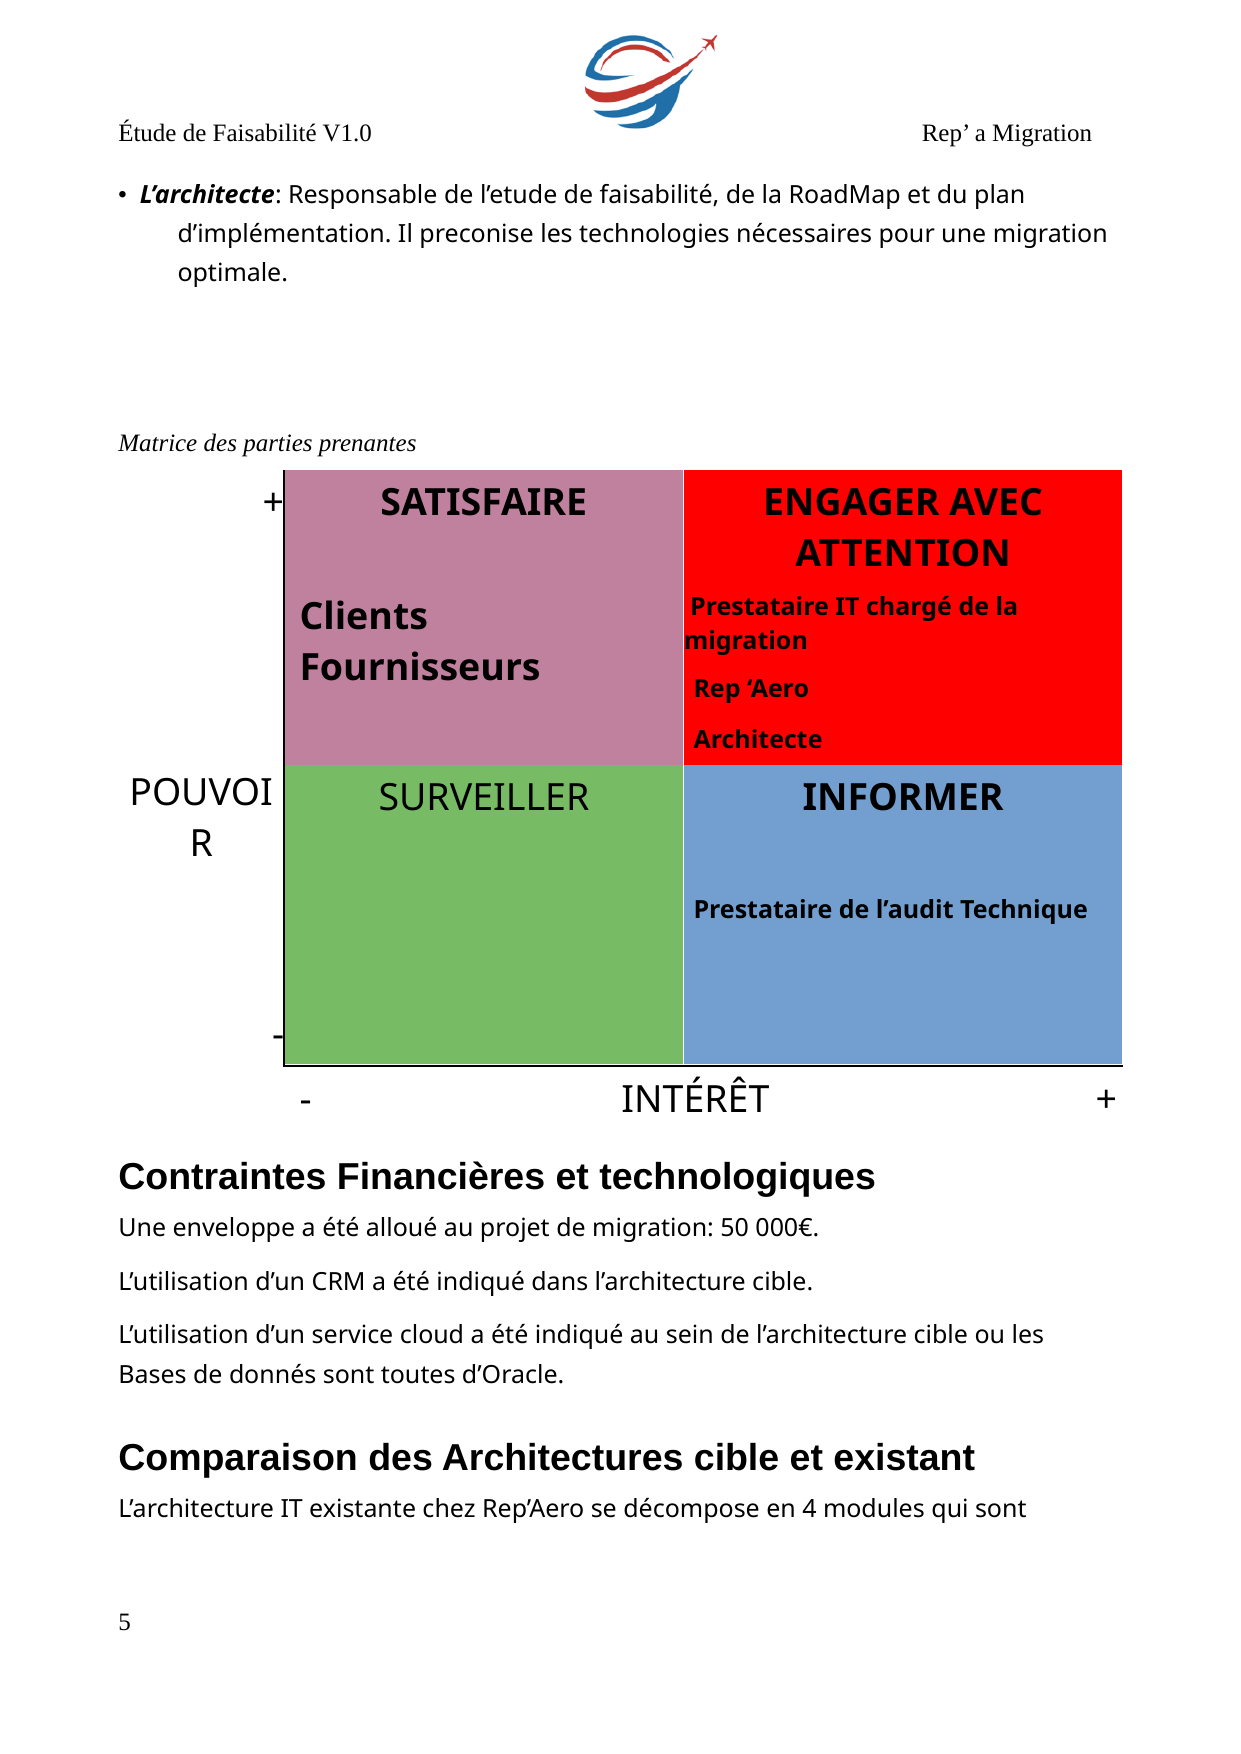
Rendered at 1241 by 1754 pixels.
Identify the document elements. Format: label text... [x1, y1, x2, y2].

text Matrice des parties prenantes [118, 428, 1122, 457]
table_cell [285, 873, 683, 1064]
text L’utilisation d’un CRM a été indiqué dans l’architecture cible. [118, 1263, 1122, 1297]
picture [577, 14, 723, 155]
subtitle Comparaison des Architectures cible et existant [118, 1435, 1122, 1478]
text L’utilisation d’un service cloud a été indiqué au sein de l’architecture cible ou les Bases de donnés sont toutes d’Oracle. [118, 1317, 1122, 1390]
table_cell Prestataire de l’audit Technique [684, 873, 1122, 1064]
table_cell [118, 935, 283, 1000]
table_cell - [118, 1000, 283, 1064]
table_cell Clients Fournisseurs [285, 583, 683, 765]
table_header SATISFAIRE [285, 470, 683, 583]
text Une enveloppe a été alloué au projet de migration: 50 000€. [118, 1210, 1122, 1244]
list L’architecte: Responsable de l’etude de faisabilité, de la RoadMap et du plan d’implémentation. Il preconise les technologies nécessaires pour une migration optimale. [118, 176, 1122, 289]
table_header ENGAGER AVEC ATTENTION [684, 470, 1122, 583]
table_cell Prestataire IT chargé de la migration Rep ‘Aero Architecte [684, 583, 1122, 765]
table_cell POUVOIR [118, 708, 283, 873]
table_cell [118, 646, 283, 708]
table_cell [118, 583, 283, 646]
subtitle Contraintes Financières et technologiques [118, 1154, 1122, 1197]
table_cell INFORMER [684, 765, 1122, 873]
table_header + [118, 470, 283, 583]
table_cell [118, 1065, 284, 1129]
text L’architecture IT existante chez Rep’Aero se décompose en 4 modules qui sont [118, 1491, 1122, 1525]
table_cell [118, 873, 283, 935]
table_cell + [897, 1067, 1122, 1129]
table_cell SURVEILLER [285, 765, 683, 873]
table_cell - [284, 1067, 493, 1129]
table_cell INTÉRÊT [494, 1067, 897, 1129]
